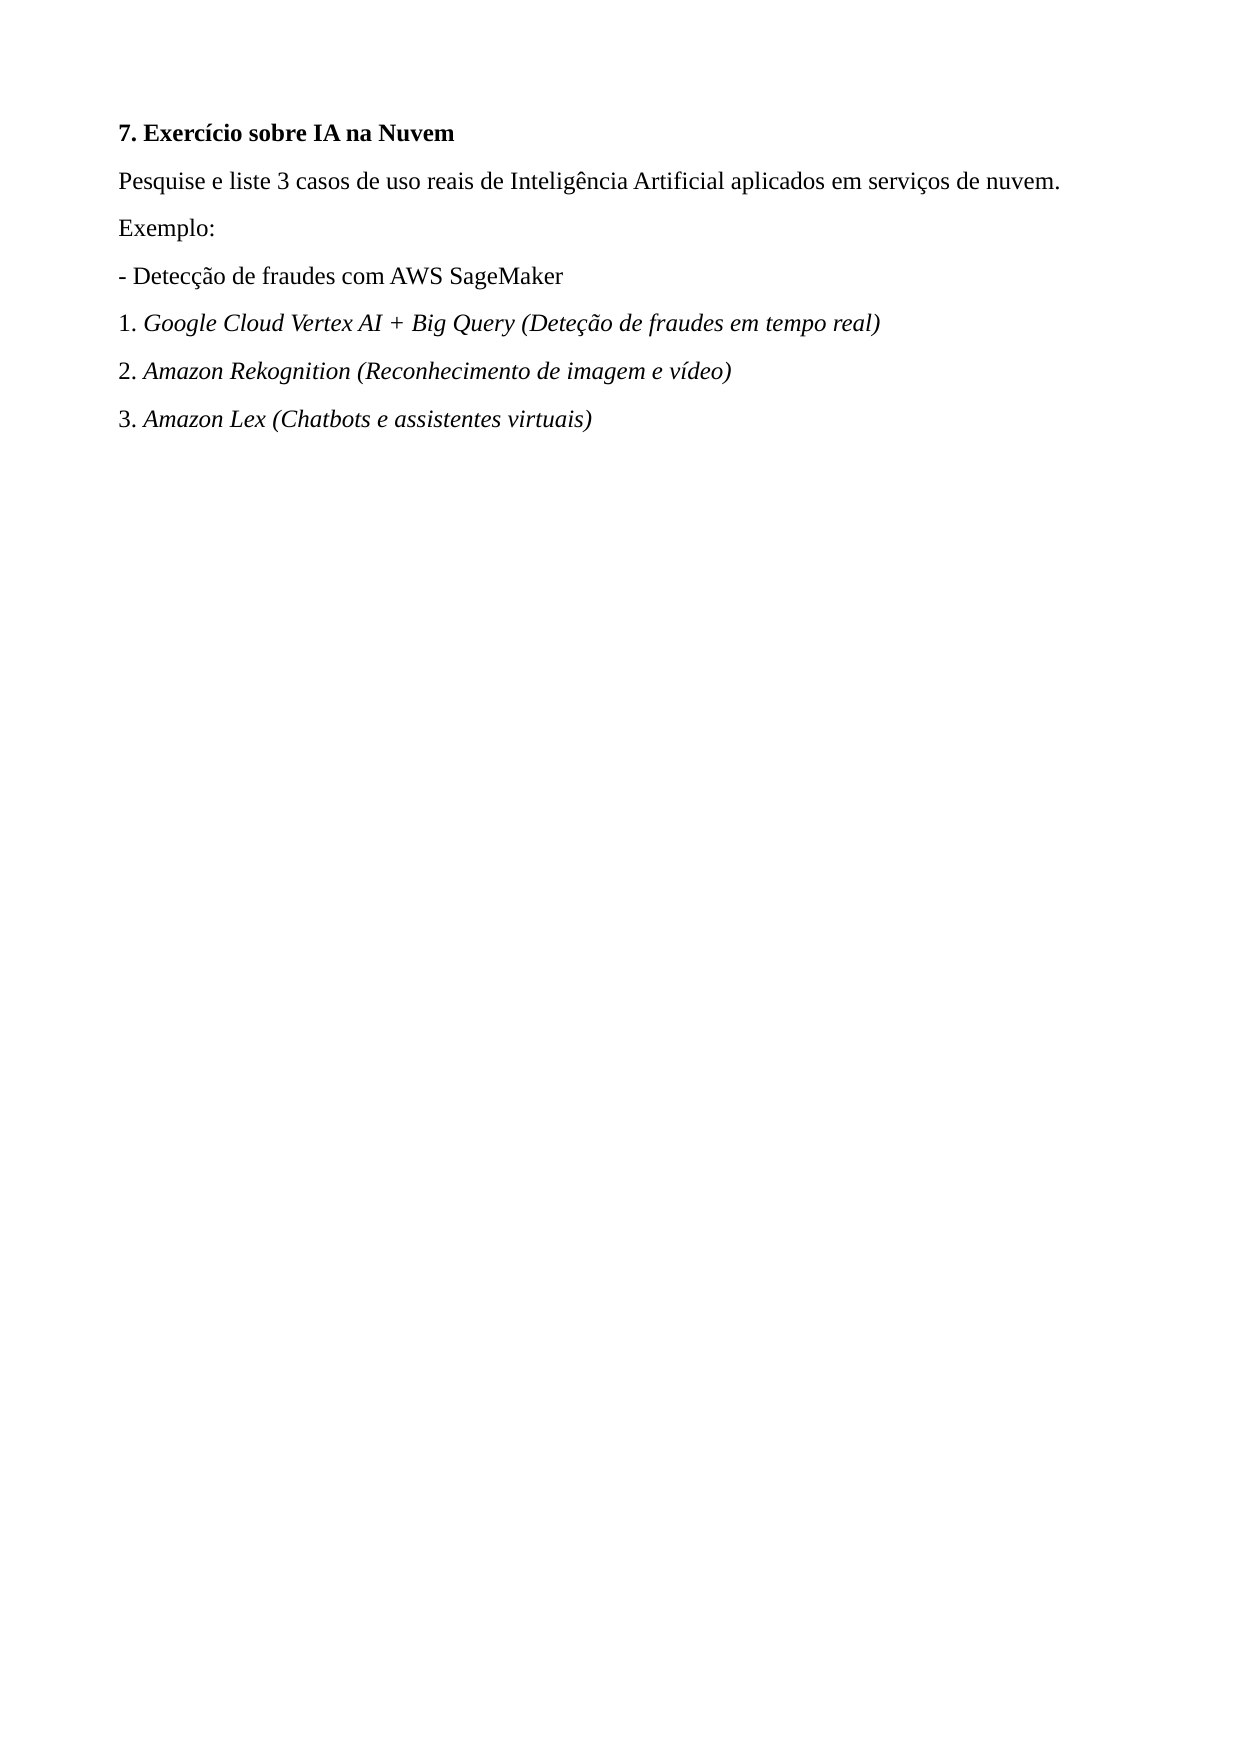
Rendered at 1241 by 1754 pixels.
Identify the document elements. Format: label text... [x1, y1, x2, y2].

text 1. Google Cloud Vertex AI + Big Query (Deteção de fraudes em tempo real) [118, 308, 1122, 337]
text 3. Amazon Lex (Chatbots e assistentes virtuais) [118, 404, 1122, 432]
text 7. Exercício sobre IA na Nuvem [118, 118, 1122, 147]
text Pesquise e liste 3 casos de uso reais de Inteligência Artificial aplicados em serviços de nuvem. [118, 166, 1122, 194]
text - Detecção de fraudes com AWS SageMaker [118, 261, 1122, 290]
text 2. Amazon Rekognition (Reconhecimento de imagem e vídeo) [118, 356, 1122, 385]
text Exemplo: [118, 213, 1122, 242]
